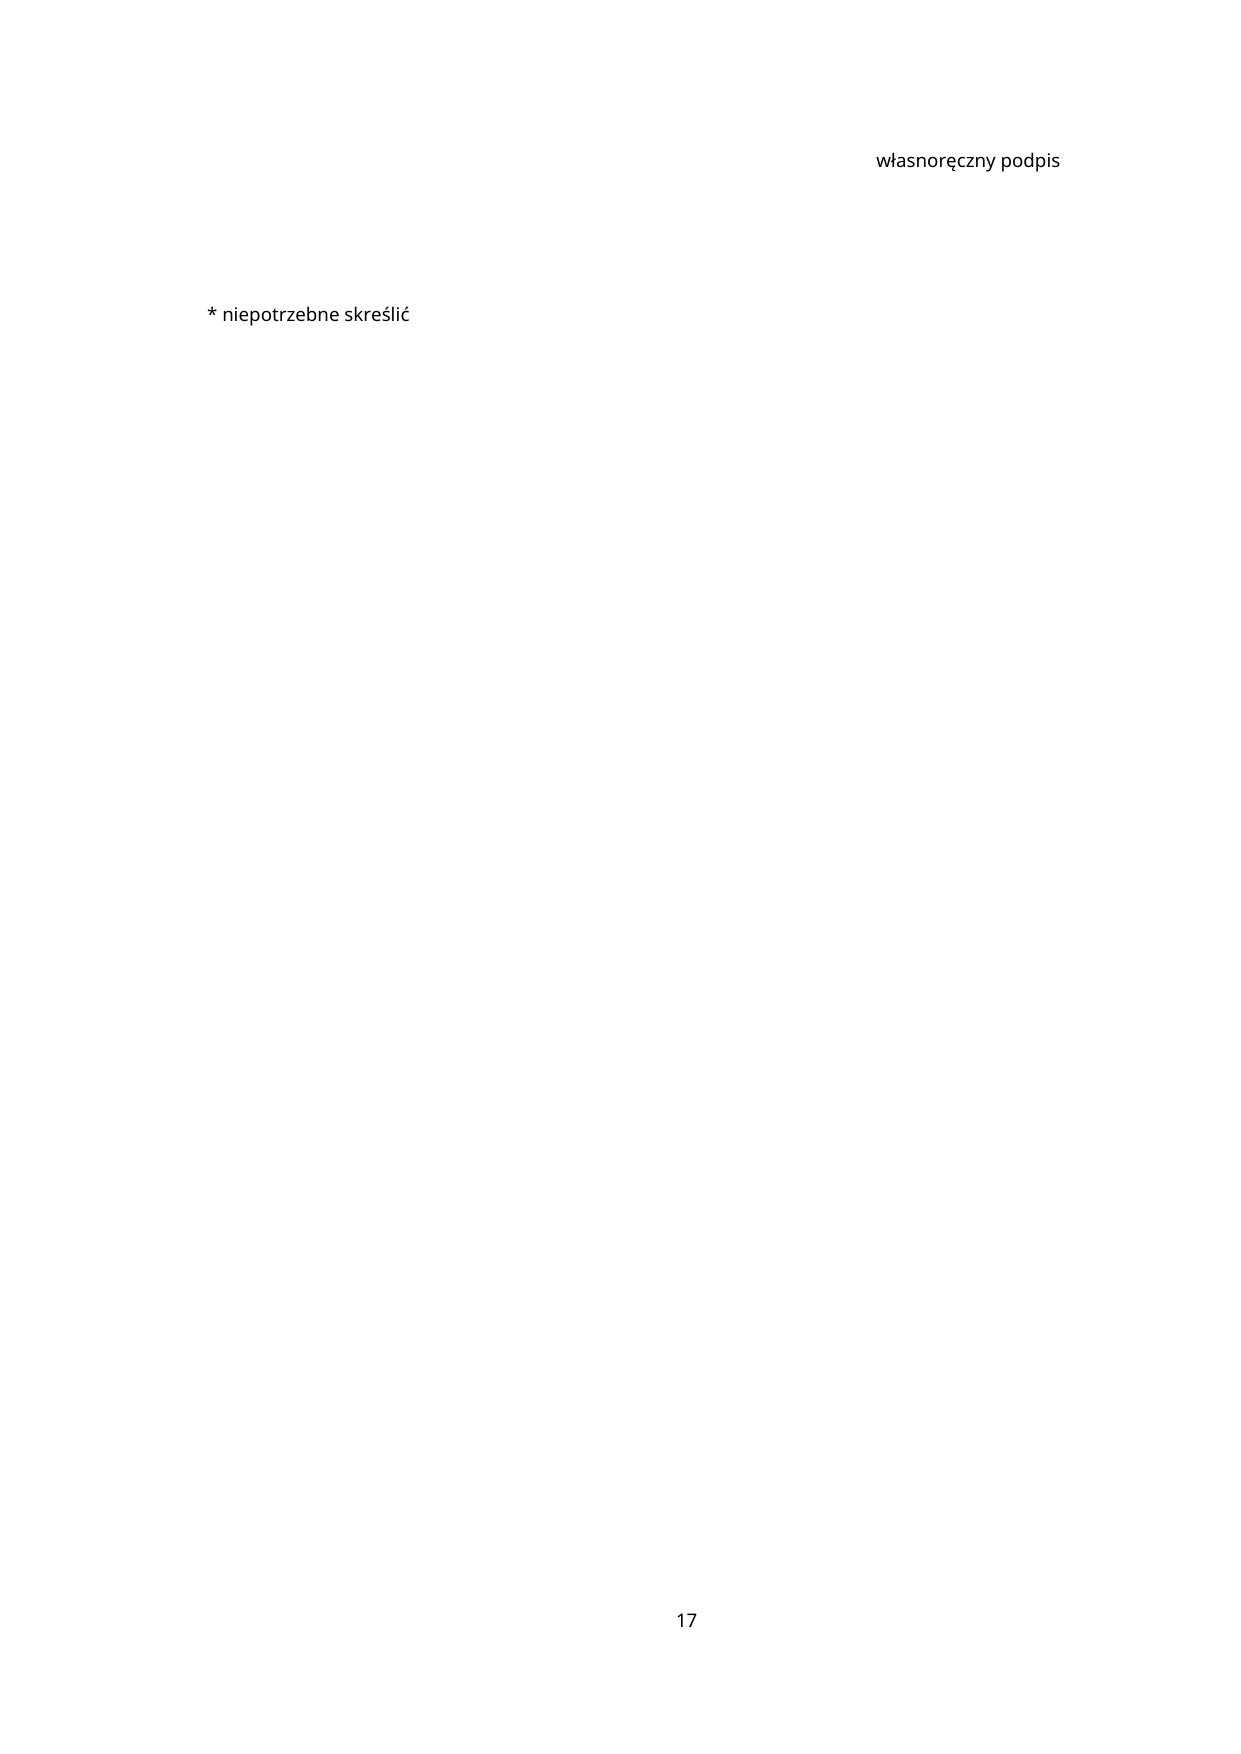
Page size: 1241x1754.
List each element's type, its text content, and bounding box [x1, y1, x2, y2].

text * niepotrzebne skreślić [207, 301, 1092, 326]
text własnoręczny podpis [207, 148, 1092, 173]
